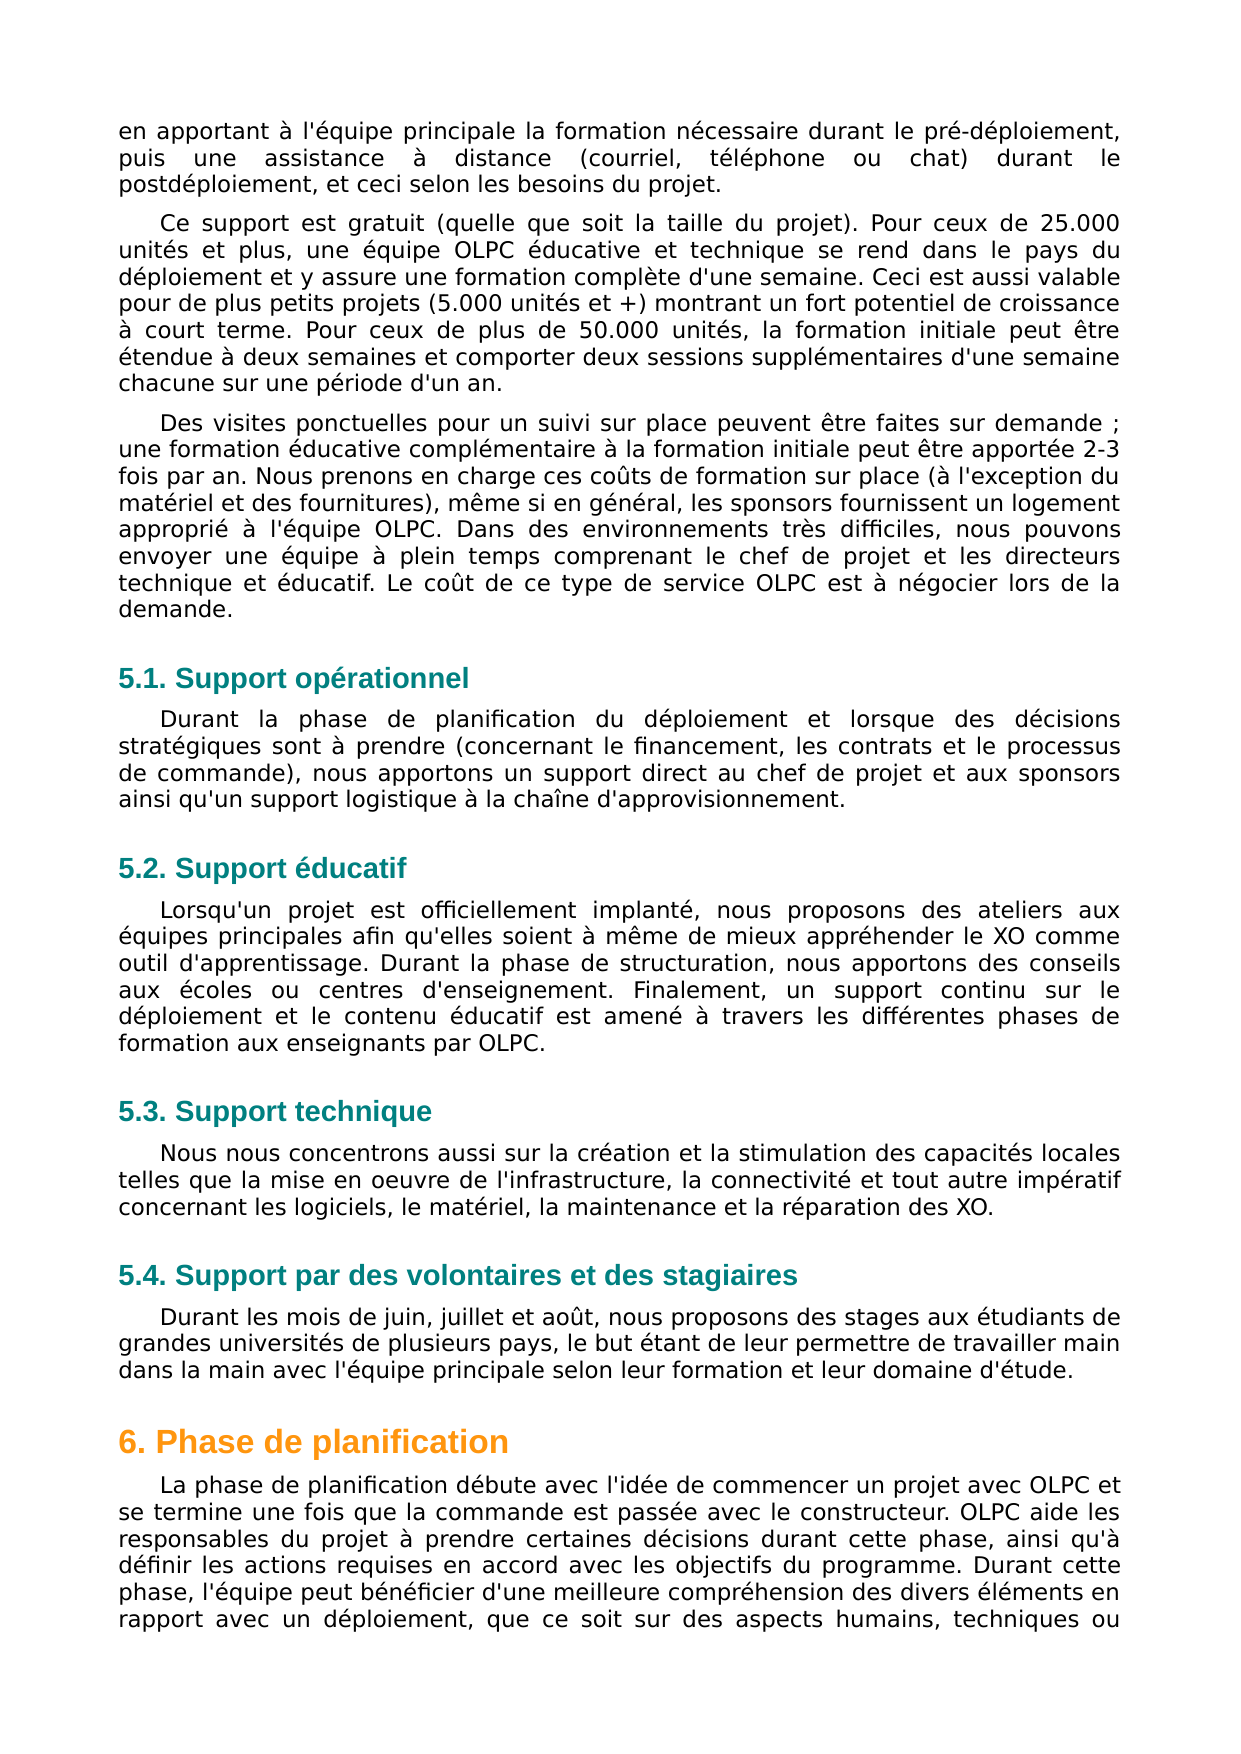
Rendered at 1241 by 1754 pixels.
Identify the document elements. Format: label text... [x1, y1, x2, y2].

subtitle Support opérationnel [118, 661, 1122, 694]
text Des visites ponctuelles pour un suivi sur place peuvent être faites sur demande ; une formation éducative complémentaire à la formation initiale peut être apportée 2-3 fois par an. Nous prenons en charge ces coûts de formation sur place (à l'exception du matériel et des fournitures), même si en général, les sponsors fournissent un logement approprié à l'équipe OLPC. Dans des environnements très difficiles, nous pouvons envoyer une équipe à plein temps comprenant le chef de projet et les directeurs technique et éducatif. Le coût de ce type de service OLPC est à négocier lors de la demande. [118, 410, 1122, 623]
text Ce support est gratuit (quelle que soit la taille du projet). Pour ceux de 25.000 unités et plus, une équipe OLPC éducative et technique se rend dans le pays du déploiement et y assure une formation complète d'une semaine. Ceci est aussi valable pour de plus petits projets (5.000 unités et +) montrant un fort potentiel de croissance à court terme. Pour ceux de plus de 50.000 unités, la formation initiale peut être étendue à deux semaines et comporter deux sessions supplémentaires d'une semaine chacune sur une période d'un an. [118, 211, 1122, 397]
text Durant les mois de juin, juillet et août, nous proposons des stages aux étudiants de grandes universités de plusieurs pays, le but étant de leur permettre de travailler main dans la main avec l'équipe principale selon leur formation et leur domaine d'étude. [118, 1304, 1122, 1384]
text Nous nous concentrons aussi sur la création et la stimulation des capacités locales telles que la mise en oeuvre de l'infrastructure, la connectivité et tout autre impératif concernant les logiciels, le matériel, la maintenance et la réparation des XO. [118, 1140, 1122, 1220]
subtitle Support technique [118, 1094, 1122, 1128]
text Durant la phase de planification du déploiement et lorsque des décisions stratégiques sont à prendre (concernant le financement, les contrats et le processus de commande), nous apportons un support direct au chef de projet et aux sponsors ainsi qu'un support logistique à la chaîne d'approvisionnement. [118, 707, 1122, 813]
text La phase de planification débute avec l'idée de commencer un projet avec OLPC et se termine une fois que la commande est passée avec le constructeur. OLPC aide les responsables du projet à prendre certaines décisions durant cette phase, ainsi qu'à définir les actions requises en accord avec les objectifs du programme. Durant cette phase, l'équipe peut bénéficier d'une meilleure compréhension des divers éléments en rapport avec un déploiement, que ce soit sur des aspects humains, techniques ou [118, 1473, 1122, 1633]
subtitle Support par des volontaires et des stagiaires [118, 1258, 1122, 1291]
subtitle Support éducatif [118, 851, 1122, 884]
text Lorsqu'un projet est officiellement implanté, nous proposons des ateliers aux équipes principales afin qu'elles soient à même de mieux appréhender le XO comme outil d'apprentissage. Durant la phase de structuration, nous apportons des conseils aux écoles ou centres d'enseignement. Finalement, un support continu sur le déploiement et le contenu éducatif est amené à travers les différentes phases de formation aux enseignants par OLPC. [118, 897, 1122, 1057]
subtitle Phase de planification [118, 1421, 1122, 1460]
text en apportant à l'équipe principale la formation nécessaire durant le pré-déploiement, puis une assistance à distance (courriel, téléphone ou chat) durant le postdéploiement, et ceci selon les besoins du projet. [118, 118, 1122, 198]
